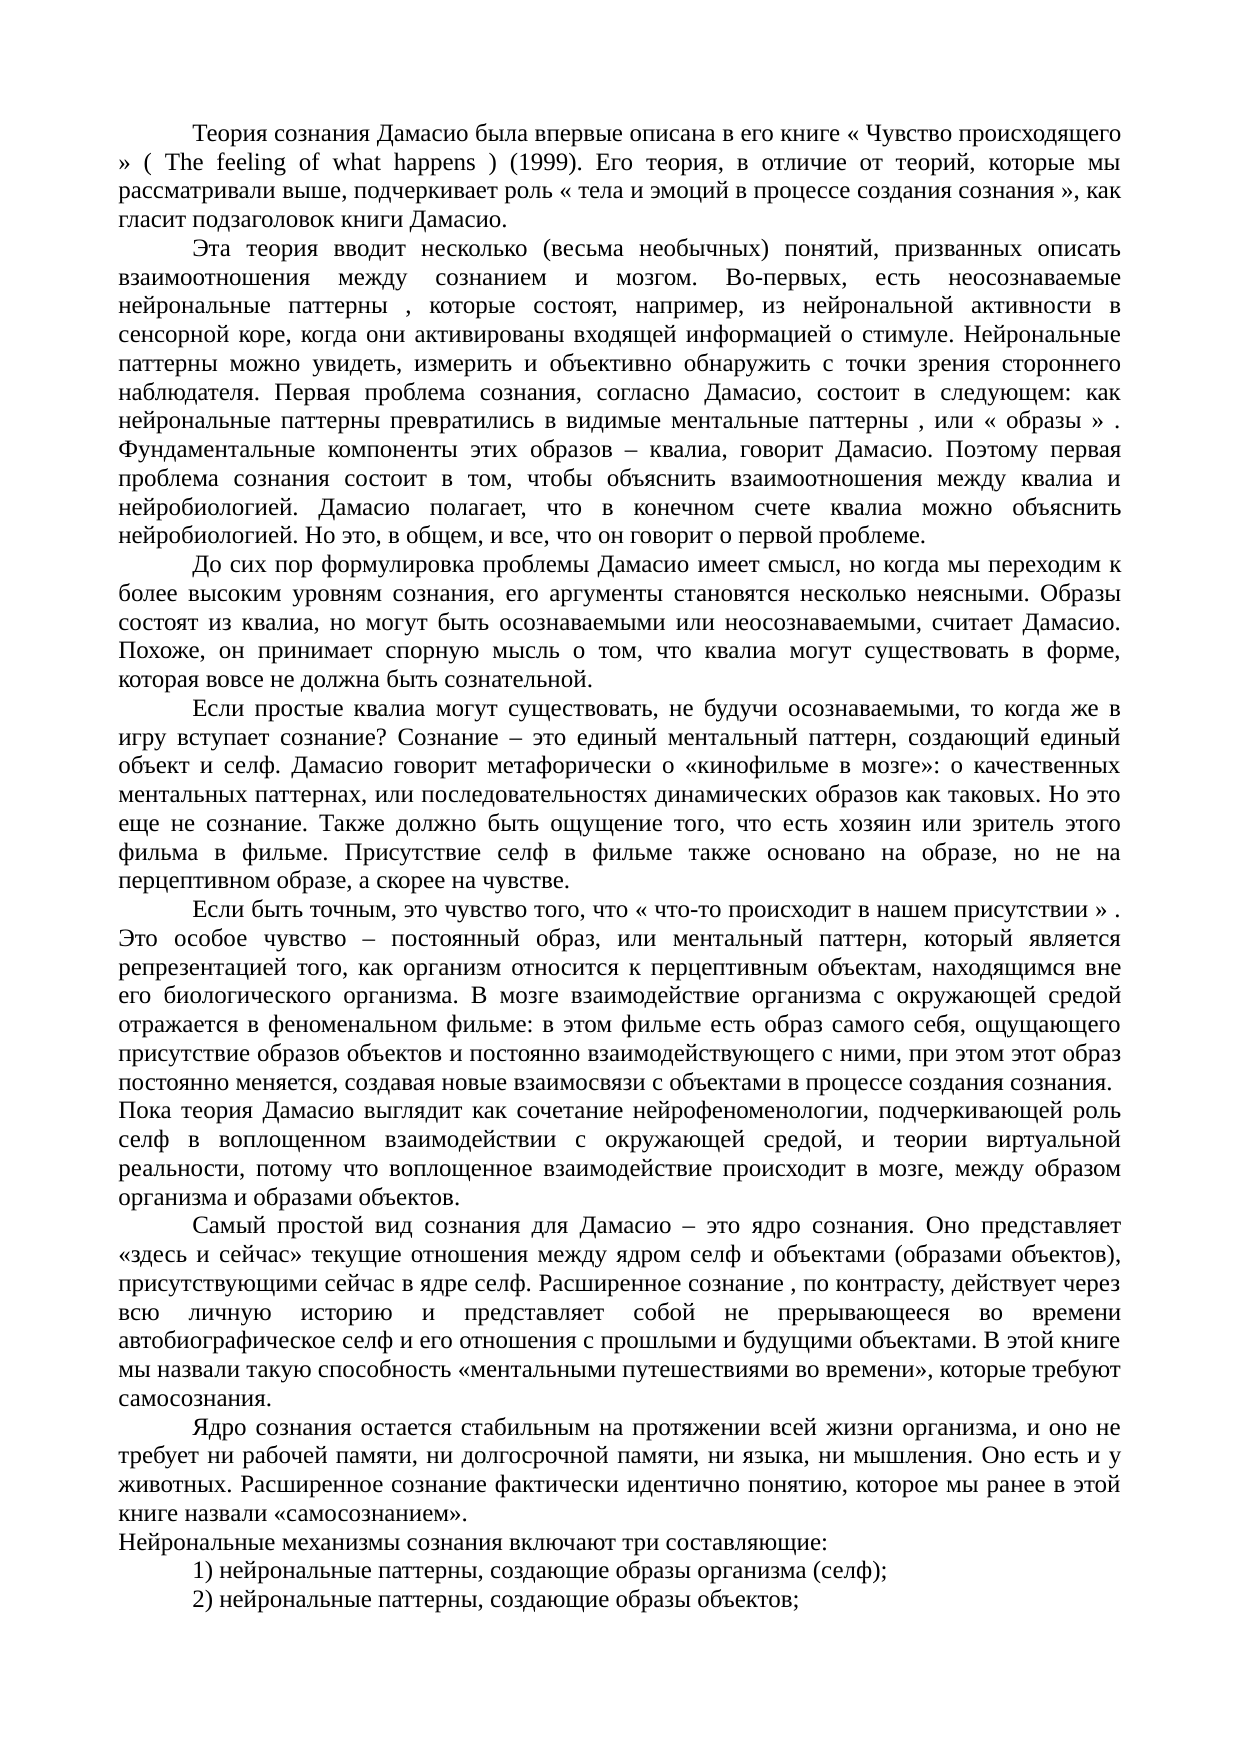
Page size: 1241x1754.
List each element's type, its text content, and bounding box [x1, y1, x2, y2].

text 1) нейрональные паттерны, создающие образы организма (селф); [118, 1556, 1122, 1584]
text Эта теория вводит несколько (весьма необычных) понятий, призванных описать взаимоотношения между сознанием и мозгом. Во-первых, есть неосознаваемые нейрональные паттерны , которые состоят, например, из нейрональной активности в сенсорной коре, когда они активированы входящей информацией о стимуле. Нейрональные паттерны можно увидеть, измерить и объективно обнаружить с точки зрения стороннего наблюдателя. Первая проблема сознания, согласно Дамасио, состоит в следующем: как нейрональные паттерны превратились в видимые ментальные паттерны , или « образы » . Фундаментальные компоненты этих образов – квалиа, говорит Дамасио. Поэтому первая проблема сознания состоит в том, чтобы объяснить взаимоотношения между квалиа и нейробиологией. Дамасио полагает, что в конечном счете квалиа можно объяснить нейробиологией. Но это, в общем, и все, что он говорит о первой проблеме. [118, 233, 1122, 549]
text Нейрональные механизмы сознания включают три составляющие: [118, 1527, 1122, 1556]
text Теория сознания Дамасио была впервые описана в его книге « Чувство происходящего » ( The feeling of what happens ) (1999). Его теория, в отличие от теорий, которые мы рассматривали выше, подчеркивает роль « тела и эмоций в процессе создания сознания », как гласит подзаголовок книги Дамасио. [118, 118, 1122, 233]
text Если быть точным, это чувство того, что « что-то происходит в нашем присутствии » . Это особое чувство – постоянный образ, или ментальный паттерн, который является репрезентацией того, как организм относится к перцептивным объектам, находящимся вне его биологического организма. В мозге взаимодействие организма с окружающей средой отражается в феноменальном фильме: в этом фильме есть образ самого себя, ощущающего присутствие образов объектов и постоянно взаимодействующего с ними, при этом этот образ постоянно меняется, создавая новые взаимосвязи с объектами в процессе создания сознания. [118, 894, 1122, 1096]
text До сих пор формулировка проблемы Дамасио имеет смысл, но когда мы переходим к более высоким уровням сознания, его аргументы становятся несколько неясными. Образы состоят из квалиа, но могут быть осознаваемыми или неосознаваемыми, считает Дамасио. Похоже, он принимает спорную мысль о том, что квалиа могут существовать в форме, которая вовсе не должна быть сознательной. [118, 549, 1122, 693]
text Самый простой вид сознания для Дамасио – это ядро сознания. Оно представляет «здесь и сейчас» текущие отношения между ядром селф и объектами (образами объектов), присутствующими сейчас в ядре селф. Расширенное сознание , по контрасту, действует через всю личную историю и представляет собой не прерывающееся во времени автобиографическое селф и его отношения с прошлыми и будущими объектами. В этой книге мы назвали такую способность «ментальными путешествиями во времени», которые требуют самосознания. [118, 1211, 1122, 1412]
text Ядро сознания остается стабильным на протяжении всей жизни организма, и оно не требует ни рабочей памяти, ни долгосрочной памяти, ни языка, ни мышления. Оно есть и у животных. Расширенное сознание фактически идентично понятию, которое мы ранее в этой книге назвали «самосознанием». [118, 1412, 1122, 1527]
text Пока теория Дамасио выглядит как сочетание нейрофеноменологии, подчеркивающей роль селф в воплощенном взаимодействии с окружающей средой, и теории виртуальной реальности, потому что воплощенное взаимодействие происходит в мозге, между образом организма и образами объектов. [118, 1096, 1122, 1211]
text Если простые квалиа могут существовать, не будучи осознаваемыми, то когда же в игру вступает сознание? Сознание – это единый ментальный паттерн, создающий единый объект и селф. Дамасио говорит метафорически о «кинофильме в мозге»: о качественных ментальных паттернах, или последовательностях динамических образов как таковых. Но это еще не сознание. Также должно быть ощущение того, что есть хозяин или зритель этого фильма в фильме. Присутствие селф в фильме также основано на образе, но не на перцептивном образе, а скорее на чувстве. [118, 693, 1122, 894]
text 2) нейрональные паттерны, создающие образы объектов; [118, 1584, 1122, 1613]
